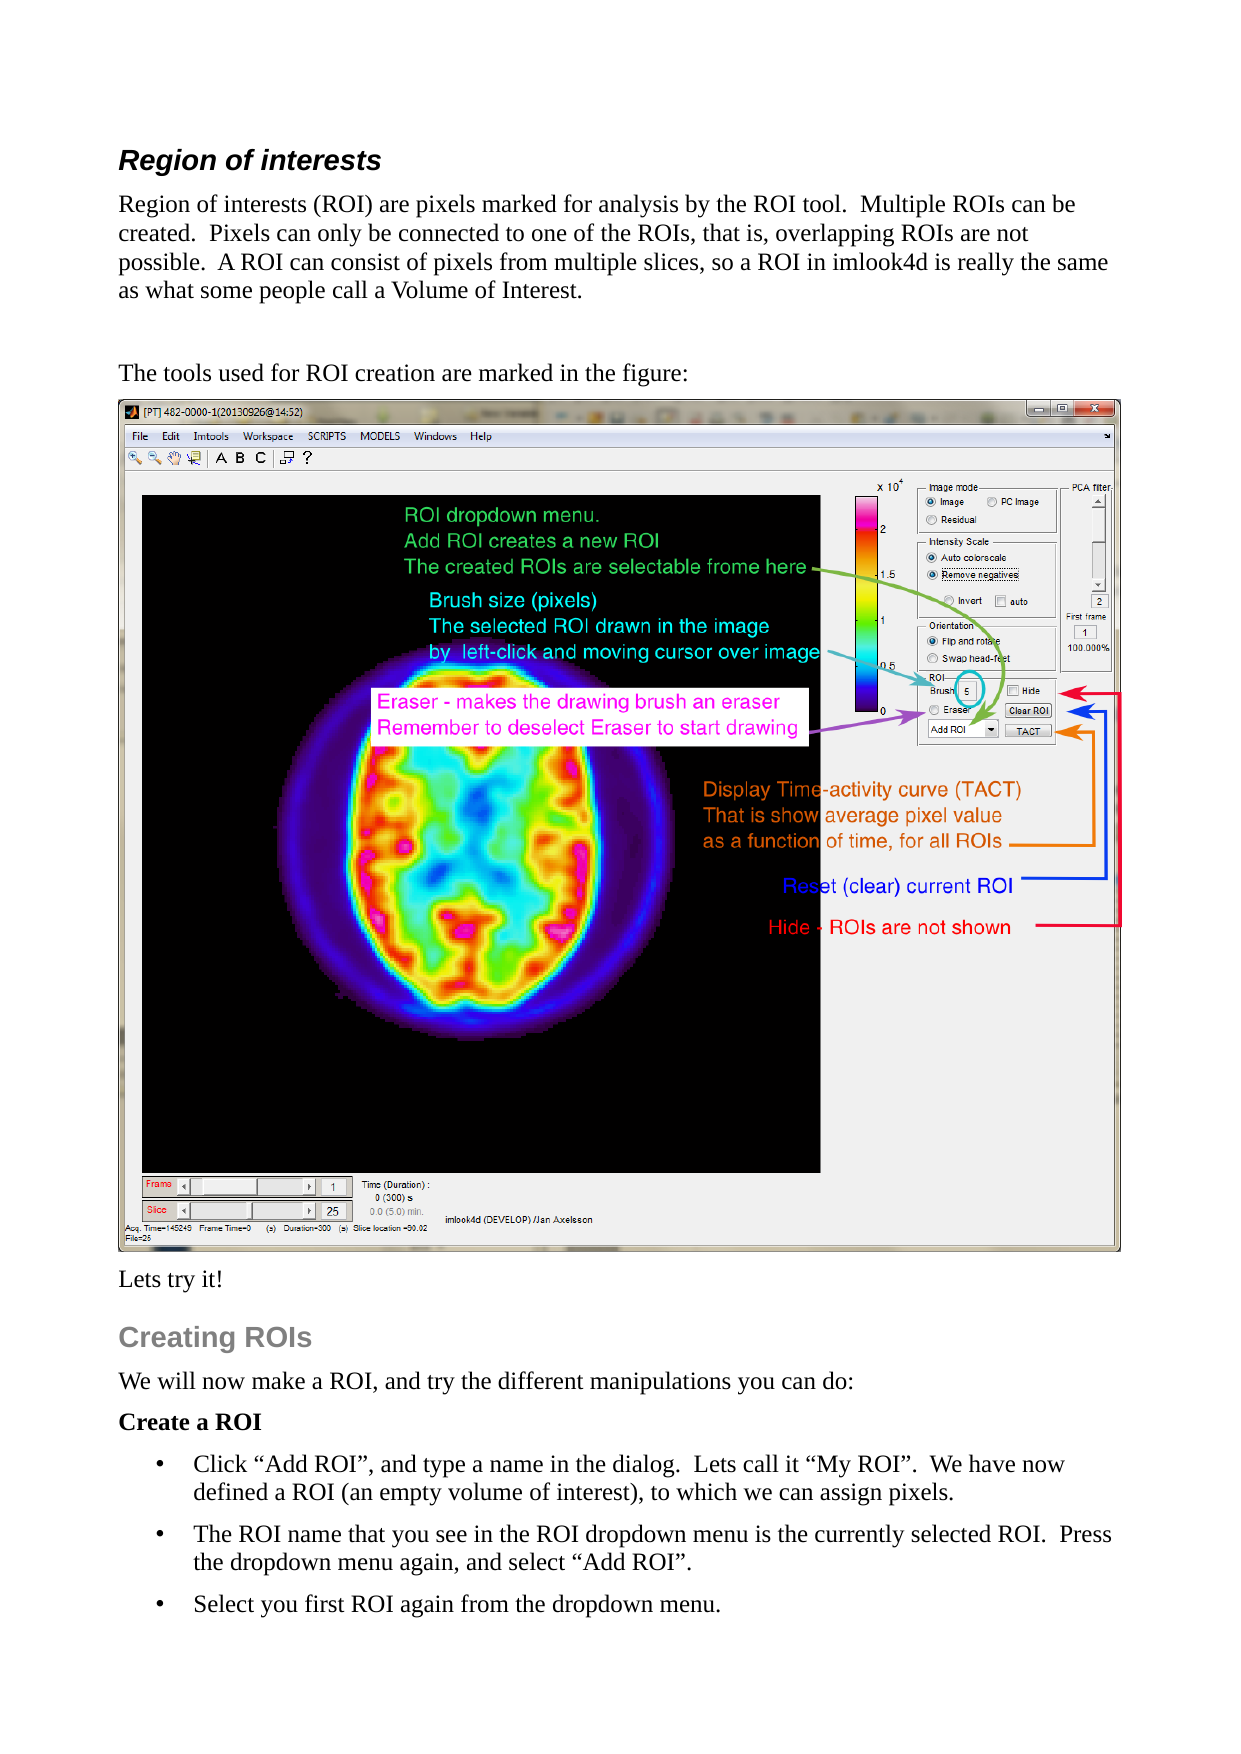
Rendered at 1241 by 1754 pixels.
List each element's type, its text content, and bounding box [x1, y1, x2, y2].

subtitle Creating ROIs [118, 1320, 1122, 1354]
list Click “Add ROI”, and type a name in the dialog. Lets call it “My ROI”. We have now defined a ROI (an empty volume of interest), to which we can assign pixels. [156, 1449, 1122, 1506]
text We will now make a ROI, and try the different manipulations you can do: [118, 1366, 1122, 1395]
text Create a ROI [118, 1407, 1122, 1436]
text Region of interests (ROI) are pixels marked for analysis by the ROI tool. Multiple ROIs can be created. Pixels can only be connected to one of the ROIs, that is, overlapping ROIs are not possible. A ROI can consist of pixels from multiple slices, so a ROI in imlook4d is really the same as what some people call a Volume of Interest. [118, 189, 1122, 304]
list The ROI name that you see in the ROI dropdown menu is the currently selected ROI. Press the dropdown menu again, and select “Add ROI”. [156, 1519, 1122, 1576]
subtitle Region of interests [118, 143, 1122, 177]
list Select you first ROI again from the dropdown menu. [156, 1589, 1122, 1617]
picture [118, 399, 1123, 1252]
text Lets try it! [118, 1264, 1122, 1293]
text The tools used for ROI creation are marked in the figure: [118, 358, 1122, 387]
